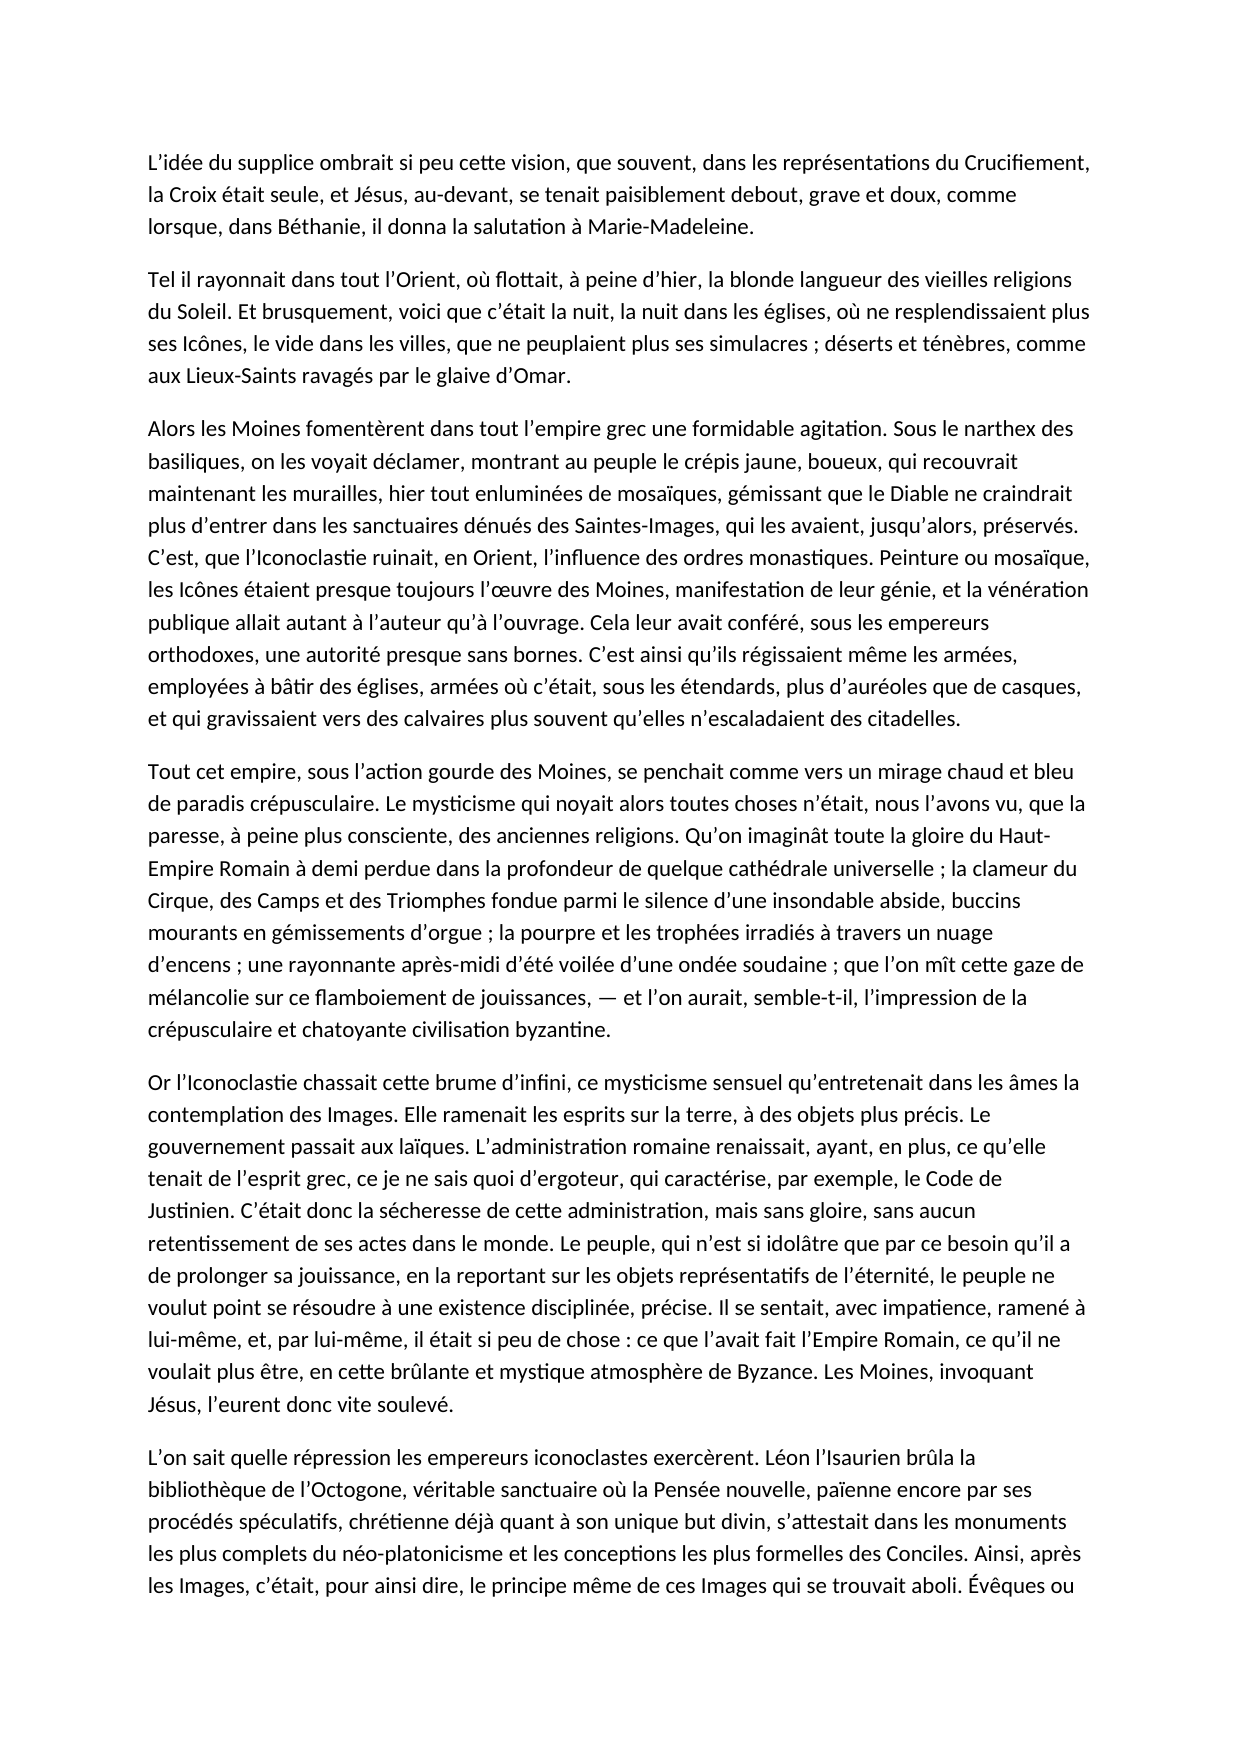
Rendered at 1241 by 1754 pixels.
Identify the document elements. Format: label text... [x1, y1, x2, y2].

text L’idée du supplice ombrait si peu cette vision, que souvent, dans les représentations du Crucifiement, la Croix était seule, et Jésus, au-devant, se tenait paisiblement debout, grave et doux, comme lorsque, dans Béthanie, il donna la salutation à Marie-Madeleine. [148, 148, 1093, 240]
text L’on sait quelle répression les empereurs iconoclastes exercèrent. Léon l’Isaurien brûla la bibliothèque de l’Octogone, véritable sanctuaire où la Pensée nouvelle, païenne encore par ses procédés spéculatifs, chrétienne déjà quant à son unique but divin, s’attestait dans les monuments les plus complets du néo-platonicisme et les conceptions les plus formelles des Conciles. Ainsi, après les Images, c’était, pour ainsi dire, le principe même de ces Images qui se trouvait aboli. Évêques ou [148, 1443, 1093, 1599]
text Alors les Moines fomentèrent dans tout l’empire grec une formidable agitation. Sous le narthex des basiliques, on les voyait déclamer, montrant au peuple le crépis jaune, boueux, qui recouvrait maintenant les murailles, hier tout enluminées de mosaïques, gémissant que le Diable ne craindrait plus d’entrer dans les sanctuaires dénués des Saintes-Images, qui les avaient, jusqu’alors, préservés. C’est, que l’Iconoclastie ruinait, en Orient, l’influence des ordres monastiques. Peinture ou mosaïque, les Icônes étaient presque toujours l’œuvre des Moines, manifestation de leur génie, et la vénération publique allait autant à l’auteur qu’à l’ouvrage. Cela leur avait conféré, sous les empereurs orthodoxes, une autorité presque sans bornes. C’est ainsi qu’ils régissaient même les armées, employées à bâtir des églises, armées où c’était, sous les étendards, plus d’auréoles que de casques, et qui gravissaient vers des calvaires plus souvent qu’elles n’escaladaient des citadelles. [148, 414, 1093, 732]
text Tel il rayonnait dans tout l’Orient, où flottait, à peine d’hier, la blonde langueur des vieilles religions du Soleil. Et brusquement, voici que c’était la nuit, la nuit dans les églises, où ne resplendissaient plus ses Icônes, le vide dans les villes, que ne peuplaient plus ses simulacres ; déserts et ténèbres, comme aux Lieux-Saints ravagés par le glaive d’Omar. [148, 265, 1093, 389]
text Or l’Iconoclastie chassait cette brume d’infini, ce mysticisme sensuel qu’entretenait dans les âmes la contemplation des Images. Elle ramenait les esprits sur la terre, à des objets plus précis. Le gouvernement passait aux laïques. L’administration romaine renaissait, ayant, en plus, ce qu’elle tenait de l’esprit grec, ce je ne sais quoi d’ergoteur, qui caractérise, par exemple, le Code de Justinien. C’était donc la sécheresse de cette administration, mais sans gloire, sans aucun retentissement de ses actes dans le monde. Le peuple, qui n’est si idolâtre que par ce besoin qu’il a de prolonger sa jouissance, en la reportant sur les objets représentatifs de l’éternité, le peuple ne voulut point se résoudre à une existence disciplinée, précise. Il se sentait, avec impatience, ramené à lui-même, et, par lui-même, il était si peu de chose : ce que l’avait fait l’Empire Romain, ce qu’il ne voulait plus être, en cette brûlante et mystique atmosphère de Byzance. Les Moines, invoquant Jésus, l’eurent donc vite soulevé. [148, 1068, 1093, 1418]
text Tout cet empire, sous l’action gourde des Moines, se penchait comme vers un mirage chaud et bleu de paradis crépusculaire. Le mysticisme qui noyait alors toutes choses n’était, nous l’avons vu, que la paresse, à peine plus consciente, des anciennes religions. Qu’on imaginât toute la gloire du Haut-Empire Romain à demi perdue dans la profondeur de quelque cathédrale universelle ; la clameur du Cirque, des Camps et des Triomphes fondue parmi le silence d’une insondable abside, buccins mourants en gémissements d’orgue ; la pourpre et les trophées irradiés à travers un nuage d’encens ; une rayonnante après-midi d’été voilée d’une ondée soudaine ; que l’on mît cette gaze de mélancolie sur ce flamboiement de jouissances, — et l’on aurait, semble-t-il, l’impression de la crépusculaire et chatoyante civilisation byzantine. [148, 757, 1093, 1043]
